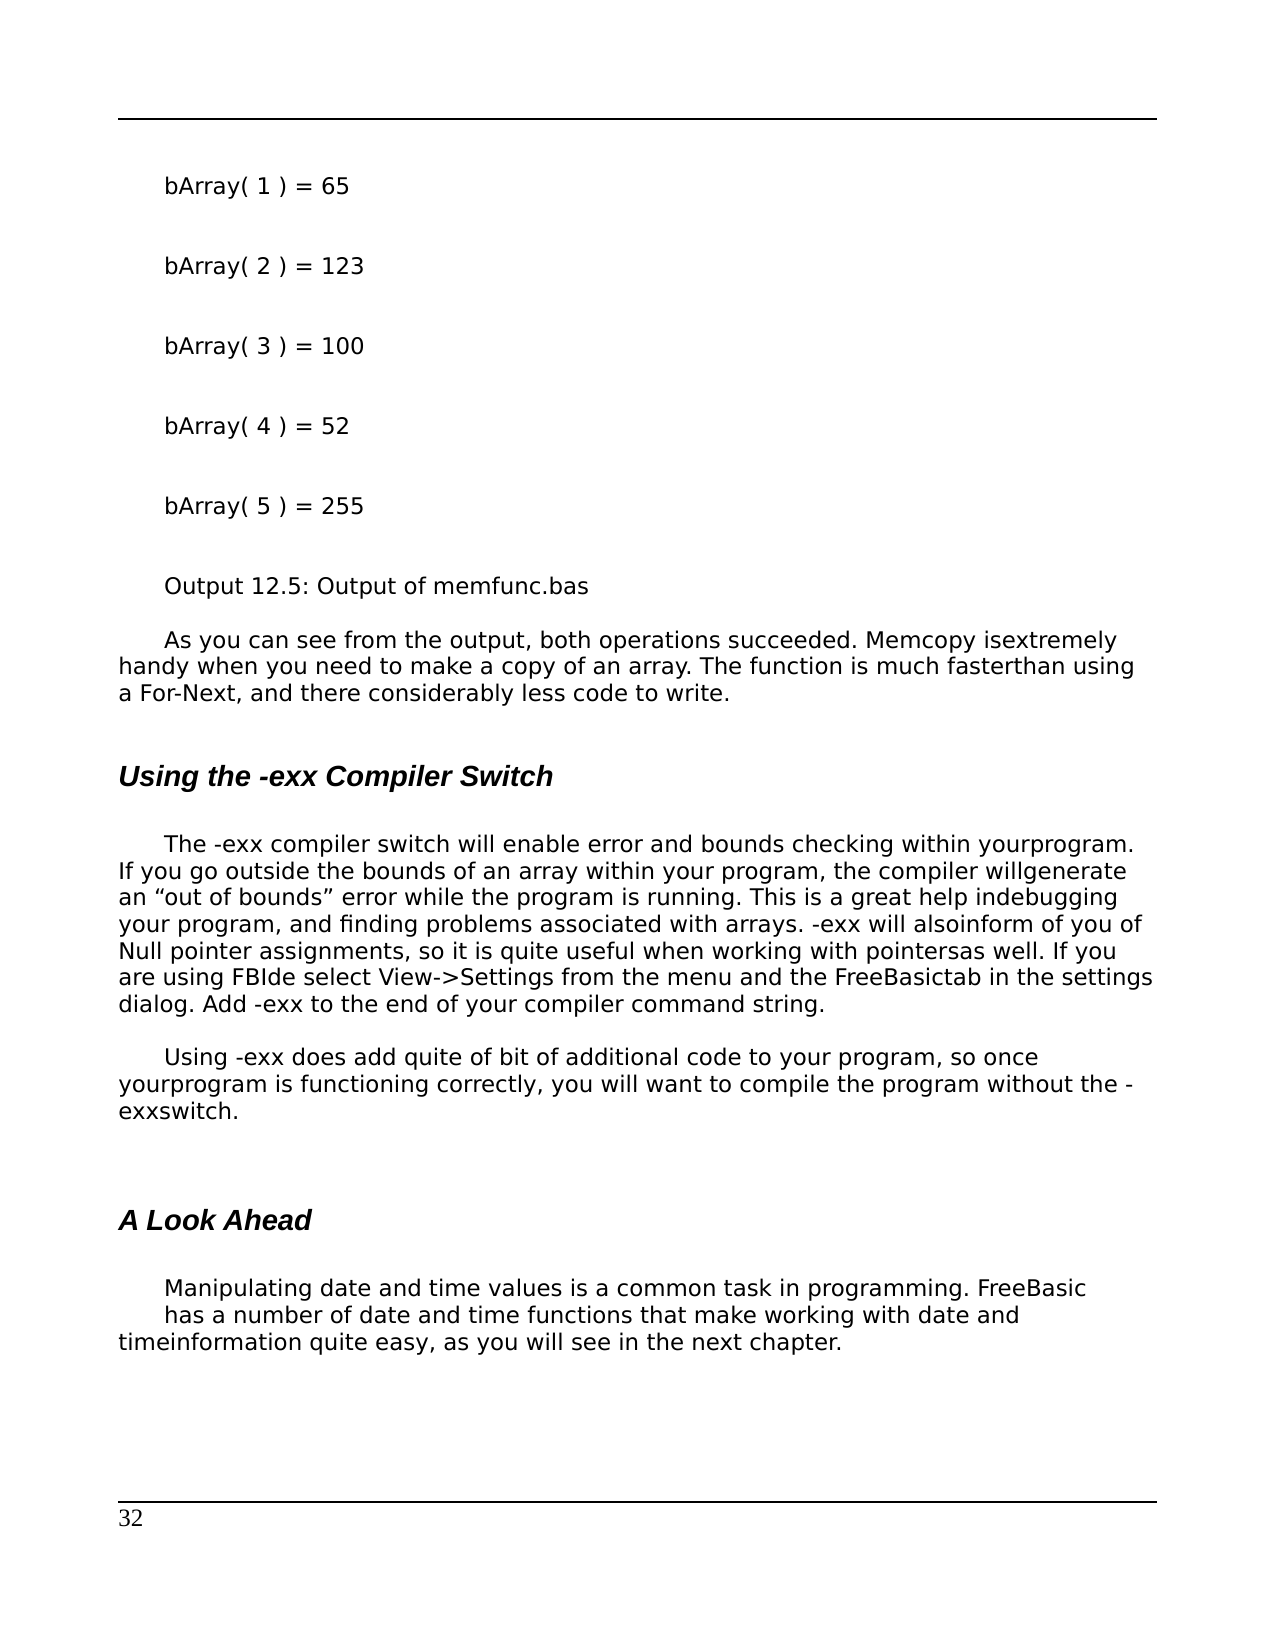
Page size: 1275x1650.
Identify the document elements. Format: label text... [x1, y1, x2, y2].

text bArray( 3 ) = 100 [118, 333, 1157, 360]
text Manipulating date and time values is a common task in programming. FreeBasic [118, 1276, 1157, 1302]
text bArray( 4 ) = 52 [118, 413, 1157, 440]
text Output 12.5: Output of memfunc.bas [118, 573, 1157, 600]
subtitle Using the -exx Compiler Switch [118, 758, 1157, 792]
text has a number of date and time functions that make working with date and timeinformation quite easy, as you will see in the next chapter. [118, 1302, 1157, 1356]
text Using -exx does add quite of bit of additional code to your program, so once yourprogram is functioning correctly, you will want to compile the program without the -exxswitch. [118, 1044, 1157, 1124]
text The -exx compiler switch will enable error and bounds checking within yourprogram. If you go outside the bounds of an array within your program, the compiler willgenerate an “out of bounds” error while the program is running. This is a great help indebugging your program, and finding problems associated with arrays. -exx will alsoinform of you of Null pointer assignments, so it is quite useful when working with pointersas well. If you are using FBIde select View->Settings from the menu and the FreeBasictab in the settings dialog. Add -exx to the end of your compiler command string. [118, 831, 1157, 1018]
text bArray( 5 ) = 255 [118, 493, 1157, 520]
subtitle A Look Ahead [118, 1203, 1157, 1236]
text bArray( 2 ) = 123 [118, 253, 1157, 280]
text As you can see from the output, both operations succeeded. Memcopy isextremely handy when you need to make a copy of an array. The function is much fasterthan using a For-Next, and there considerably less code to write. [118, 627, 1157, 707]
text bArray( 1 ) = 65 [118, 173, 1157, 200]
